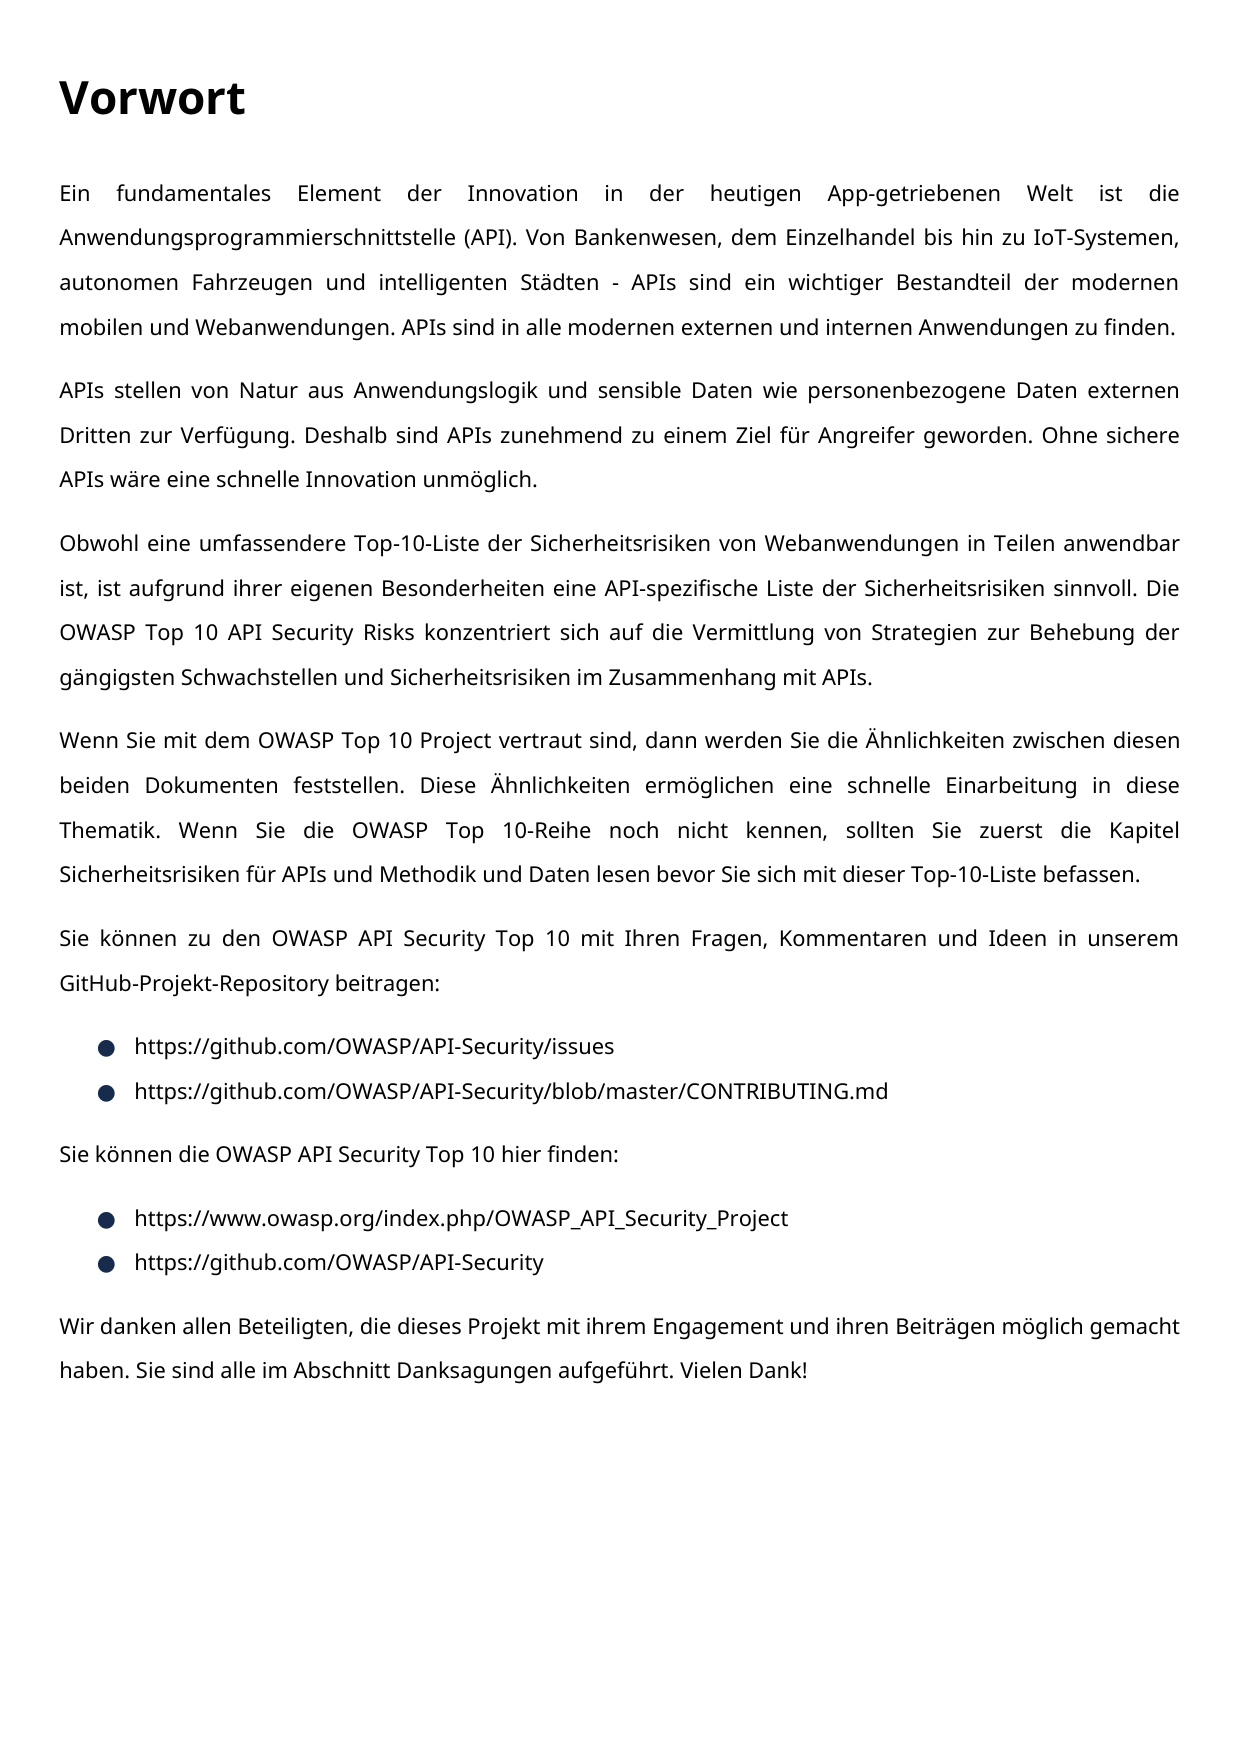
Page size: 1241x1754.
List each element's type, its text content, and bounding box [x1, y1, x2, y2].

text Wir danken allen Beteiligten, die dieses Projekt mit ihrem Engagement und ihren Beiträgen möglich gemacht haben. Sie sind alle im Abschnitt Danksagungen aufgeführt. Vielen Dank! [59, 1311, 1181, 1385]
list https://github.com/OWASP/API-Security/blob/master/CONTRIBUTING.md [97, 1076, 1181, 1106]
list https://www.owasp.org/index.php/OWASP_API_Security_Project [97, 1203, 1181, 1232]
text Sie können zu den OWASP API Security Top 10 mit Ihren Fragen, Kommentaren und Ideen in unserem GitHub-Projekt-Repository beitragen: [59, 923, 1181, 997]
text APIs stellen von Natur aus Anwendungslogik und sensible Daten wie personenbezogene Daten externen Dritten zur Verfügung. Deshalb sind APIs zunehmend zu einem Ziel für Angreifer geworden. Ohne sichere APIs wäre eine schnelle Innovation unmöglich. [59, 375, 1181, 494]
text Sie können die OWASP API Security Top 10 hier finden: [59, 1139, 1181, 1169]
subtitle Vorwort [59, 65, 1181, 128]
list https://github.com/OWASP/API-Security [97, 1247, 1181, 1277]
text Wenn Sie mit dem OWASP Top 10 Project vertraut sind, dann werden Sie die Ähnlichkeiten zwischen diesen beiden Dokumenten feststellen. Diese Ähnlichkeiten ermöglichen eine schnelle Einarbeitung in diese Thematik. Wenn Sie die OWASP Top 10-Reihe noch nicht kennen, sollten Sie zuerst die Kapitel Sicherheitsrisiken für APIs und Methodik und Daten lesen bevor Sie sich mit dieser Top-10-Liste befassen. [59, 725, 1181, 889]
list https://github.com/OWASP/API-Security/issues [97, 1031, 1181, 1061]
text Ein fundamentales Element der Innovation in der heutigen App-getriebenen Welt ist die Anwendungsprogrammierschnittstelle (API). Von Bankenwesen, dem Einzelhandel bis hin zu IoT-Systemen, autonomen Fahrzeugen und intelligenten Städten - APIs sind ein wichtiger Bestandteil der modernen mobilen und Webanwendungen. APIs sind in alle modernen externen und internen Anwendungen zu finden. [59, 178, 1181, 341]
text Obwohl eine umfassendere Top-10-Liste der Sicherheitsrisiken von Webanwendungen in Teilen anwendbar ist, ist aufgrund ihrer eigenen Besonderheiten eine API-spezifische Liste der Sicherheitsrisiken sinnvoll. Die OWASP Top 10 API Security Risks konzentriert sich auf die Vermittlung von Strategien zur Behebung der gängigsten Schwachstellen und Sicherheitsrisiken im Zusammenhang mit APIs. [59, 528, 1181, 692]
